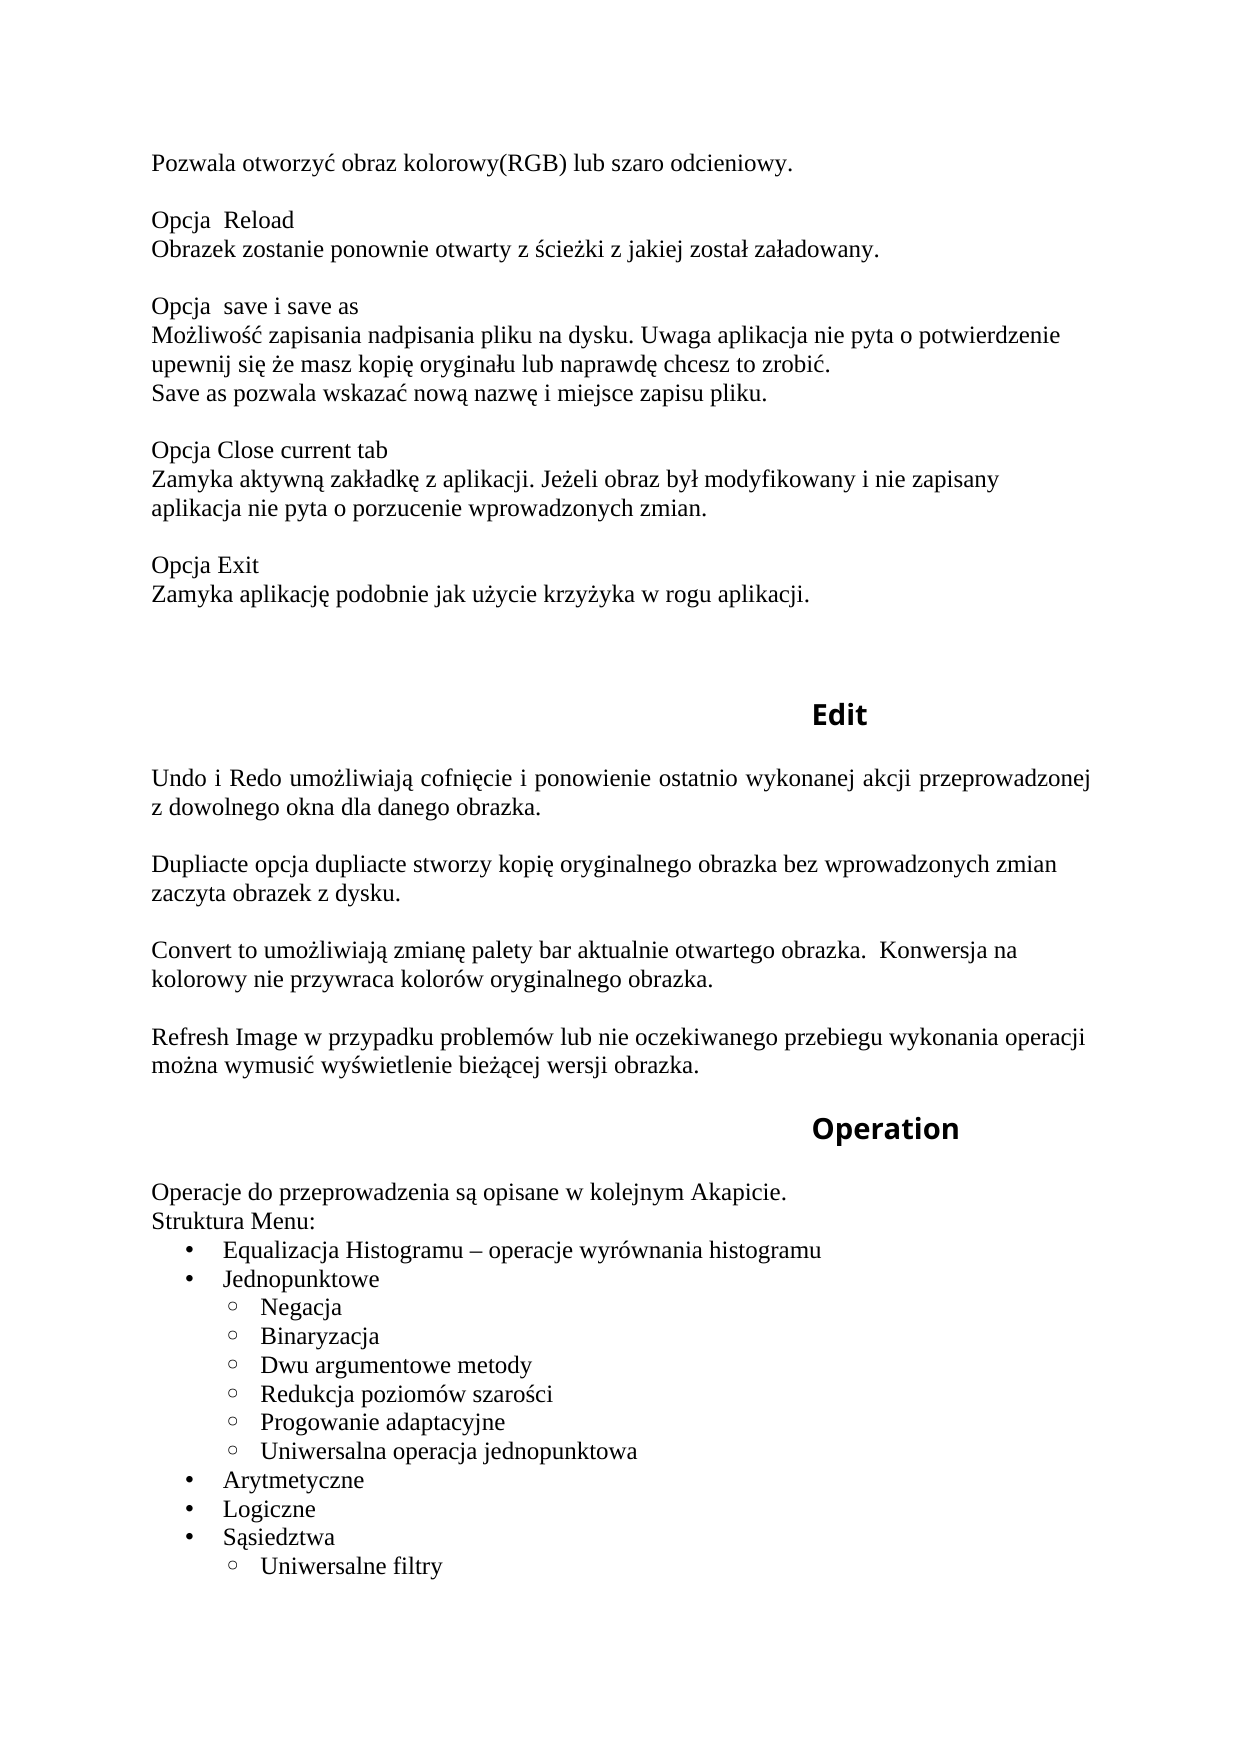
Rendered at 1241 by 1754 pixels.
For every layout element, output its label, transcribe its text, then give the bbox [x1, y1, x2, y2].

list Uniwersalne filtry [223, 1551, 1093, 1580]
text Convert to umożliwiają zmianę palety bar aktualnie otwartego obrazka. Konwersja na kolorowy nie przywraca kolorów oryginalnego obrazka. [151, 936, 1093, 993]
text Operacje do przeprowadzenia są opisane w kolejnym Akapicie. [151, 1177, 1093, 1206]
text Opcja Exit [151, 550, 1093, 579]
list Dwu argumentowe metody [223, 1350, 1093, 1379]
list Equalizacja Histogramu – operacje wyrównania histogramu [185, 1235, 1093, 1264]
text Undo i Redo umożliwiają cofnięcie i ponowienie ostatnio wykonanej akcji przeprowadzonej z dowolnego okna dla danego obrazka. [151, 763, 1093, 821]
list Jednopunktowe [185, 1264, 1093, 1292]
list Uniwersalna operacja jednopunktowa [223, 1436, 1093, 1465]
list Redukcja poziomów szarości [223, 1379, 1093, 1407]
list Progowanie adaptacyjne [223, 1407, 1093, 1436]
subtitle Operation [738, 1108, 1093, 1148]
text Save as pozwala wskazać nową nazwę i miejsce zapisu pliku. [151, 378, 1093, 406]
text Pozwala otworzyć obraz kolorowy(RGB) lub szaro odcieniowy. [151, 148, 1093, 176]
text Opcja Reload [151, 205, 1093, 234]
list Sąsiedztwa [185, 1522, 1093, 1551]
text Zamyka aktywną zakładkę z aplikacji. Jeżeli obraz był modyfikowany i nie zapisany aplikacja nie pyta o porzucenie wprowadzonych zmian. [151, 464, 1093, 521]
subtitle Edit [738, 694, 1093, 734]
text Refresh Image w przypadku problemów lub nie oczekiwanego przebiegu wykonania operacji można wymusić wyświetlenie bieżącej wersji obrazka. [151, 1022, 1093, 1079]
text Opcja Close current tab [151, 435, 1093, 464]
text Struktura Menu: [151, 1206, 1093, 1235]
text Dupliacte opcja dupliacte stworzy kopię oryginalnego obrazka bez wprowadzonych zmian zaczyta obrazek z dysku. [151, 849, 1093, 907]
text Obrazek zostanie ponownie otwarty z ścieżki z jakiej został załadowany. [151, 234, 1093, 263]
text Zamyka aplikację podobnie jak użycie krzyżyka w rogu aplikacji. [151, 579, 1093, 608]
list Logiczne [185, 1494, 1093, 1522]
list Binaryzacja [223, 1321, 1093, 1350]
list Negacja [223, 1292, 1093, 1321]
text Możliwość zapisania nadpisania pliku na dysku. Uwaga aplikacja nie pyta o potwierdzenie upewnij się że masz kopię oryginału lub naprawdę chcesz to zrobić. [151, 320, 1093, 378]
list Arytmetyczne [185, 1465, 1093, 1494]
text Opcja save i save as [151, 291, 1093, 320]
